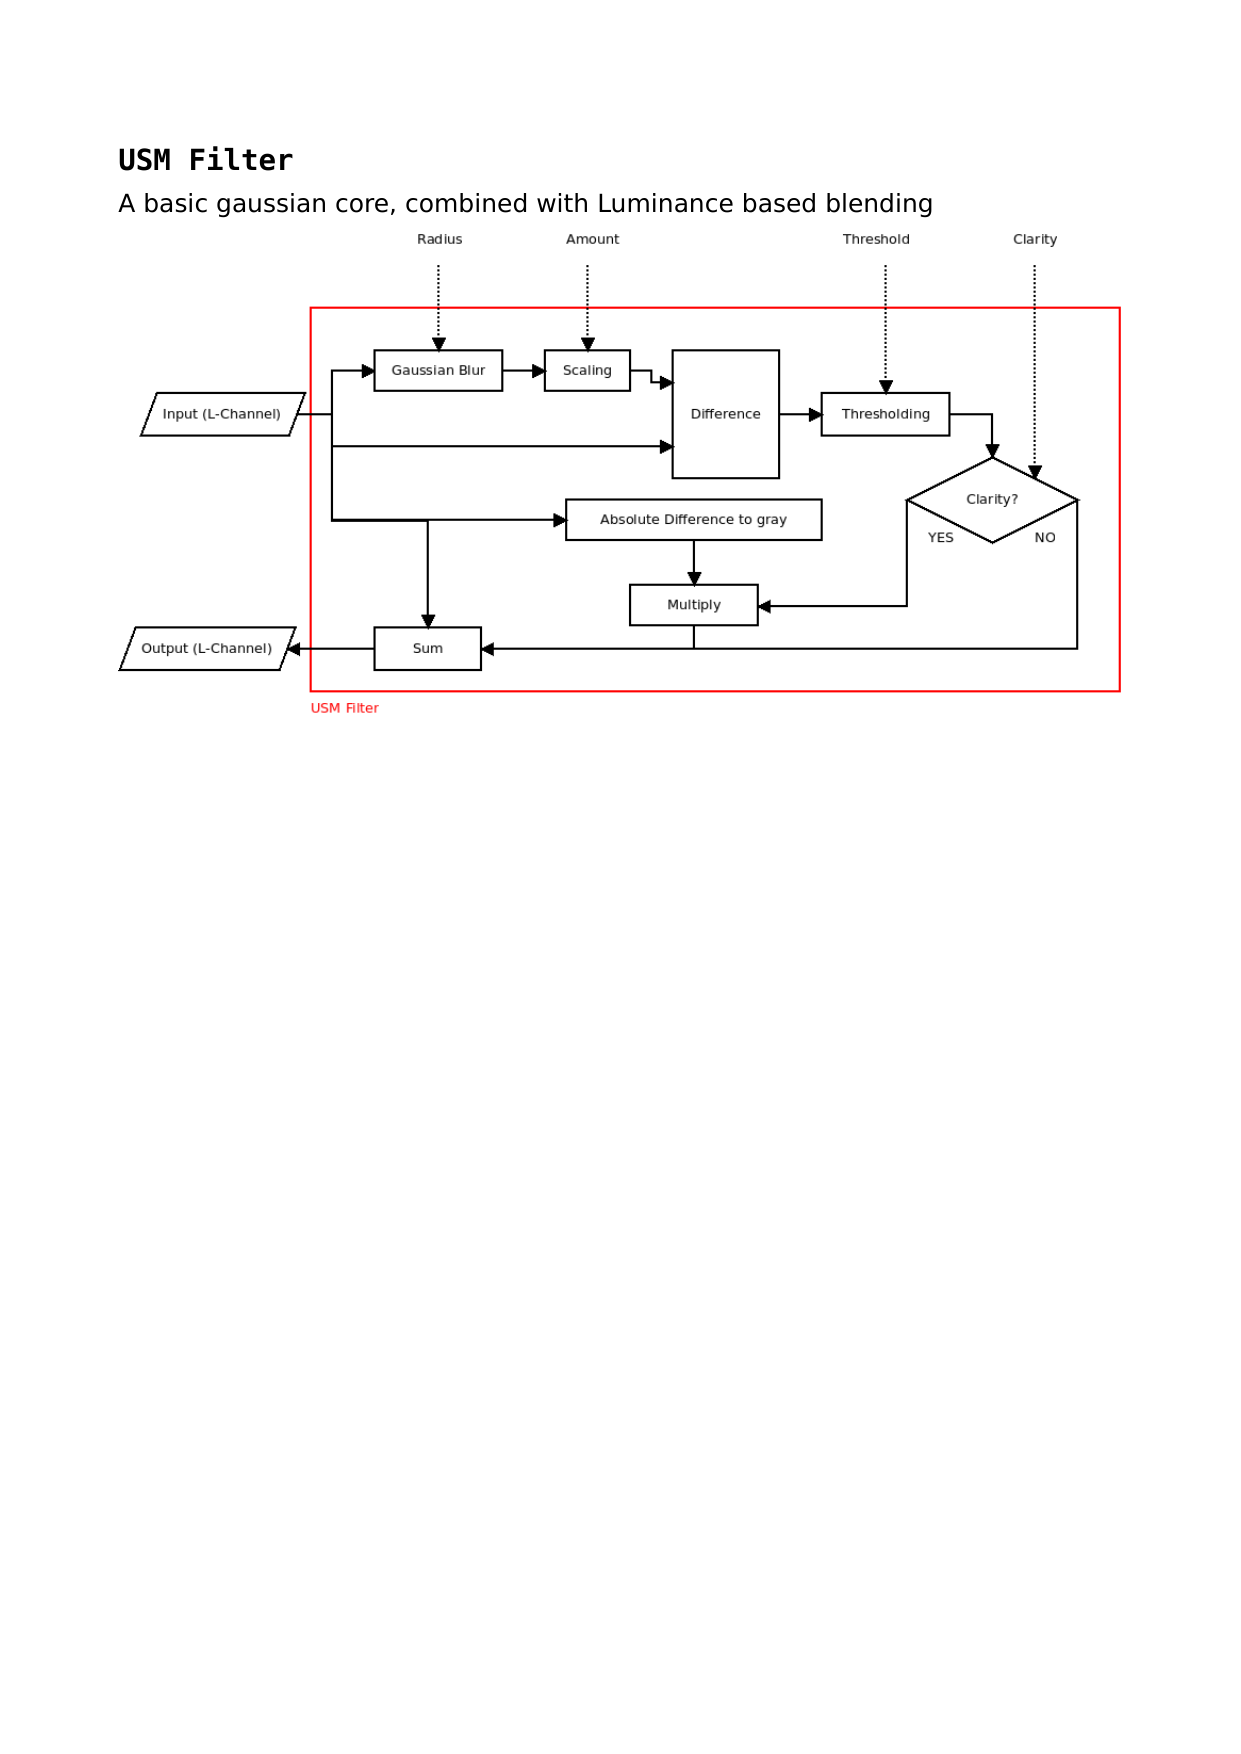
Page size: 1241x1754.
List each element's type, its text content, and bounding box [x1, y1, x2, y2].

picture [118, 231, 1123, 718]
subtitle USM Filter [118, 143, 1122, 177]
text A basic gaussian core, combined with Luminance based blending [118, 189, 1122, 219]
